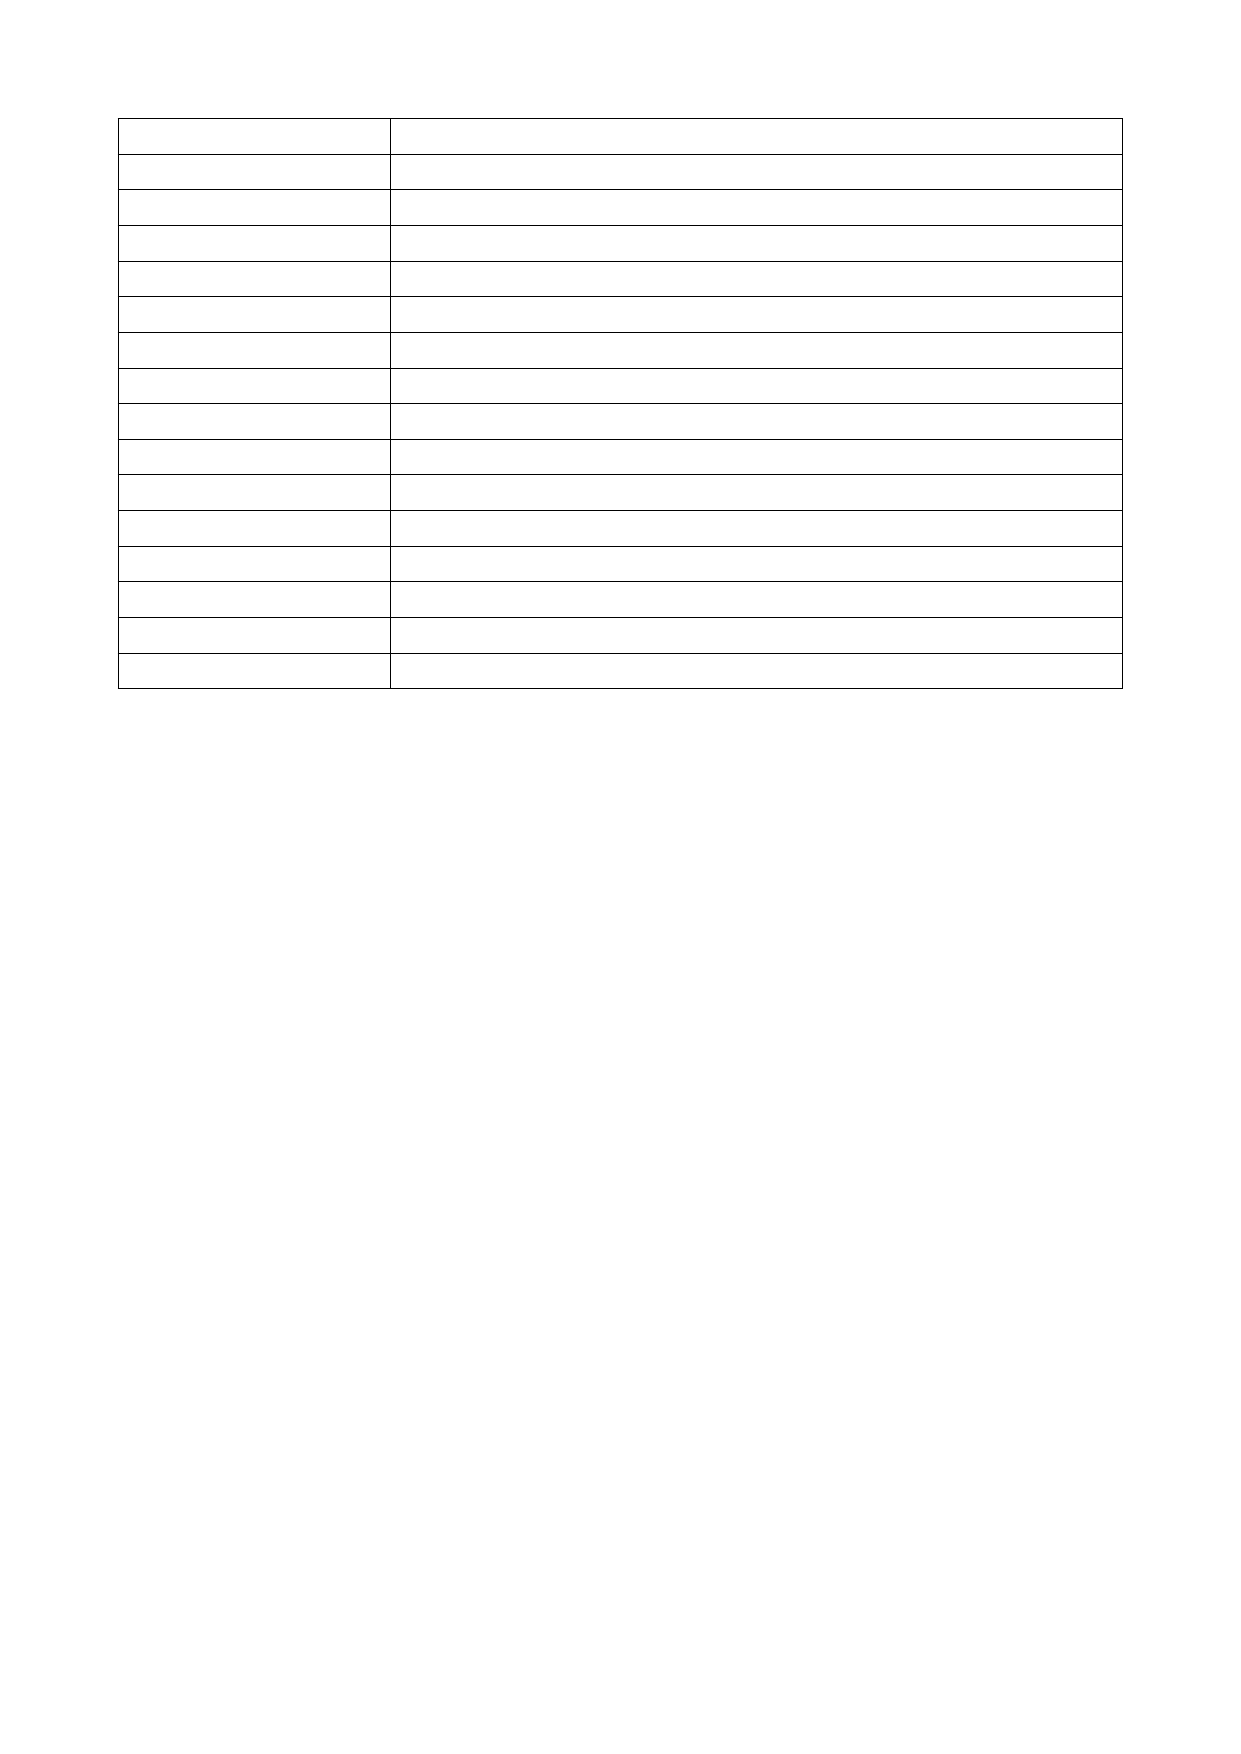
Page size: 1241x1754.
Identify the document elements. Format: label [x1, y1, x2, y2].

table_cell [119, 475, 390, 510]
table_cell [119, 262, 390, 296]
table_cell [391, 369, 1122, 403]
table_cell [119, 582, 390, 617]
table_cell [391, 582, 1122, 617]
table_cell [391, 226, 1122, 261]
table_cell [391, 440, 1122, 474]
table_cell [391, 190, 1122, 225]
table_cell [119, 369, 390, 403]
table_cell [119, 333, 390, 367]
table_cell [119, 654, 390, 688]
table_cell [391, 119, 1122, 154]
table_cell [391, 547, 1122, 581]
table_cell [119, 119, 390, 154]
table_cell [119, 511, 390, 546]
table_cell [391, 404, 1122, 439]
table_cell [391, 475, 1122, 510]
table_cell [391, 511, 1122, 546]
table_cell [119, 618, 390, 652]
table_cell [119, 547, 390, 581]
table_cell [119, 155, 390, 189]
table_cell [119, 190, 390, 225]
table_cell [391, 155, 1122, 189]
table_cell [391, 618, 1122, 652]
table_cell [119, 440, 390, 474]
table_cell [119, 297, 390, 332]
table_cell [391, 262, 1122, 296]
table_cell [119, 404, 390, 439]
table_cell [391, 654, 1122, 688]
table_cell [119, 226, 390, 261]
table_cell [391, 333, 1122, 367]
table_cell [391, 297, 1122, 332]
